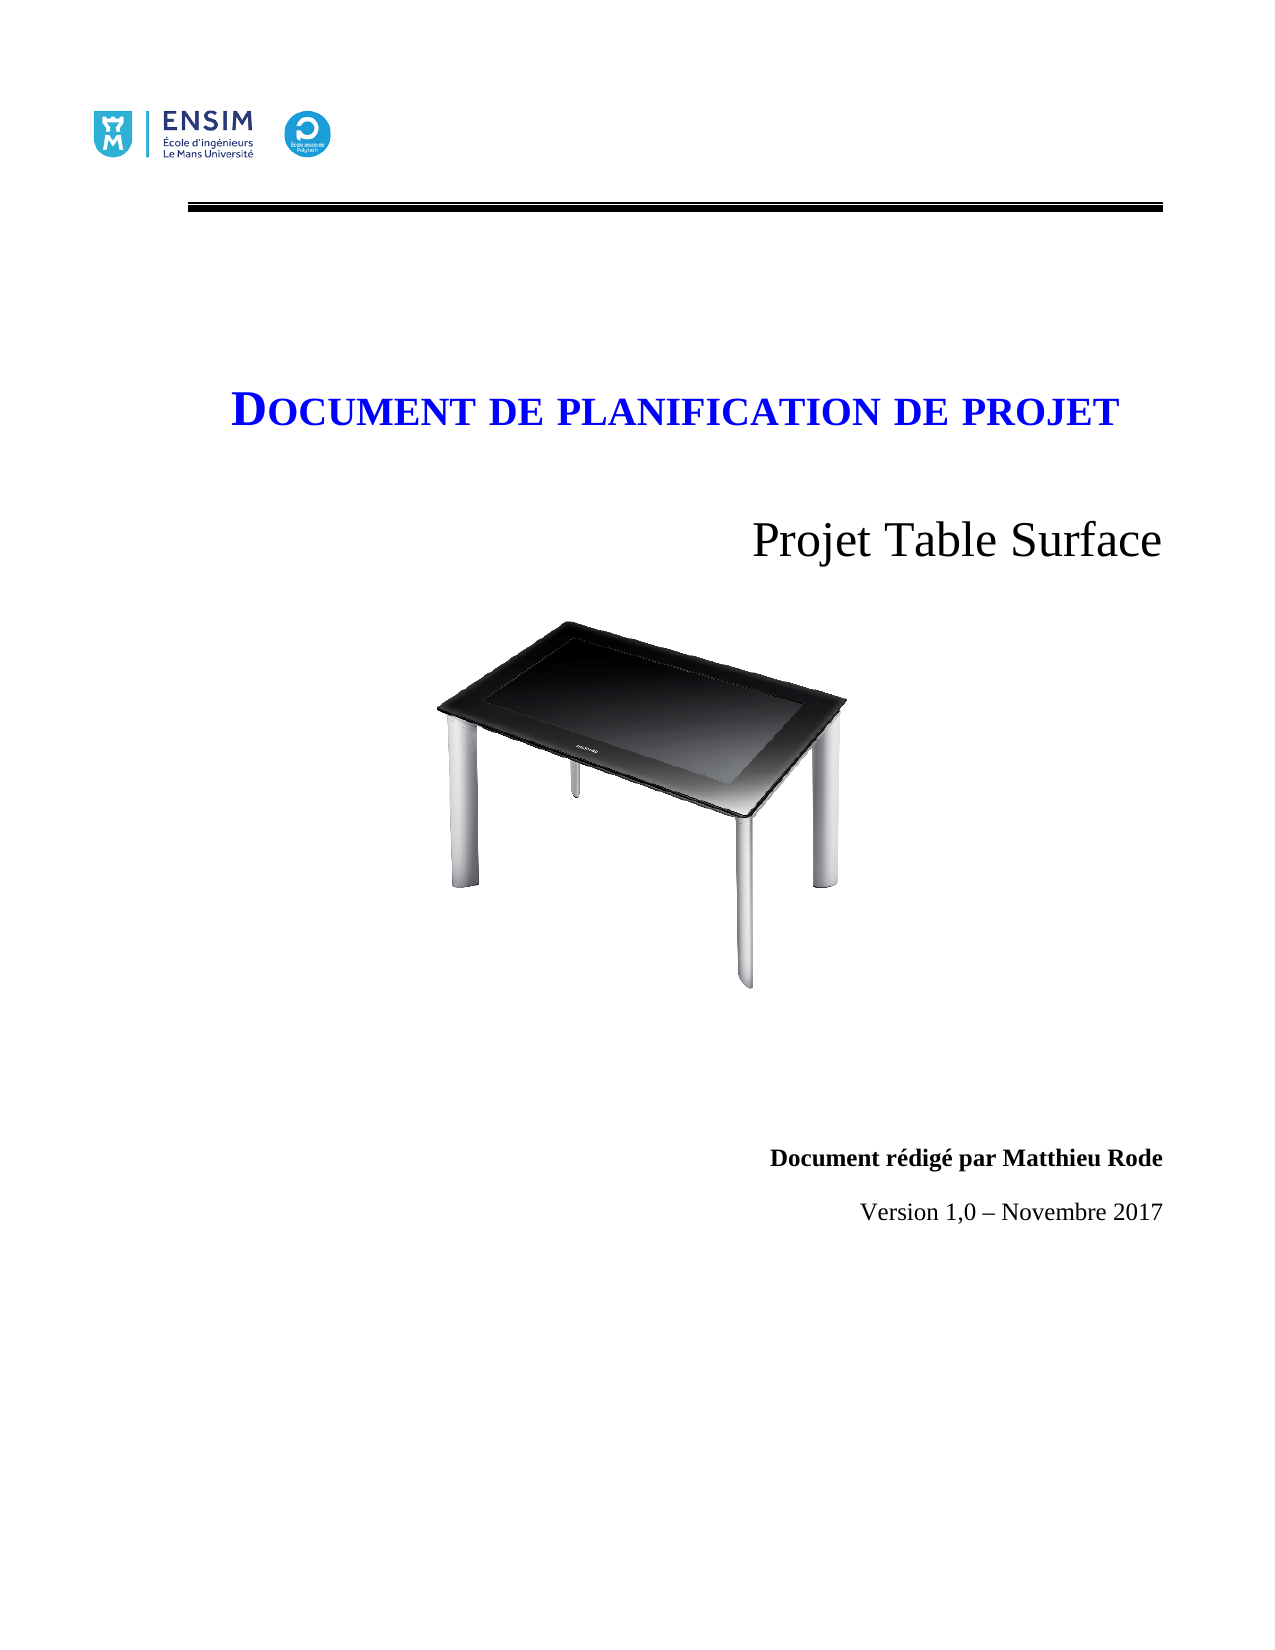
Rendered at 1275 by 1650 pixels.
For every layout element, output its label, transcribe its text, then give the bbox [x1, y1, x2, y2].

picture [387, 613, 910, 996]
picture [82, 101, 344, 166]
text Version 1,0 – Novembre 2017 [187, 1197, 1163, 1226]
text Document de planification de projet [187, 367, 1163, 436]
text Projet Table Surface [187, 510, 1163, 568]
text Document rédigé par Matthieu Rode [187, 1143, 1163, 1172]
